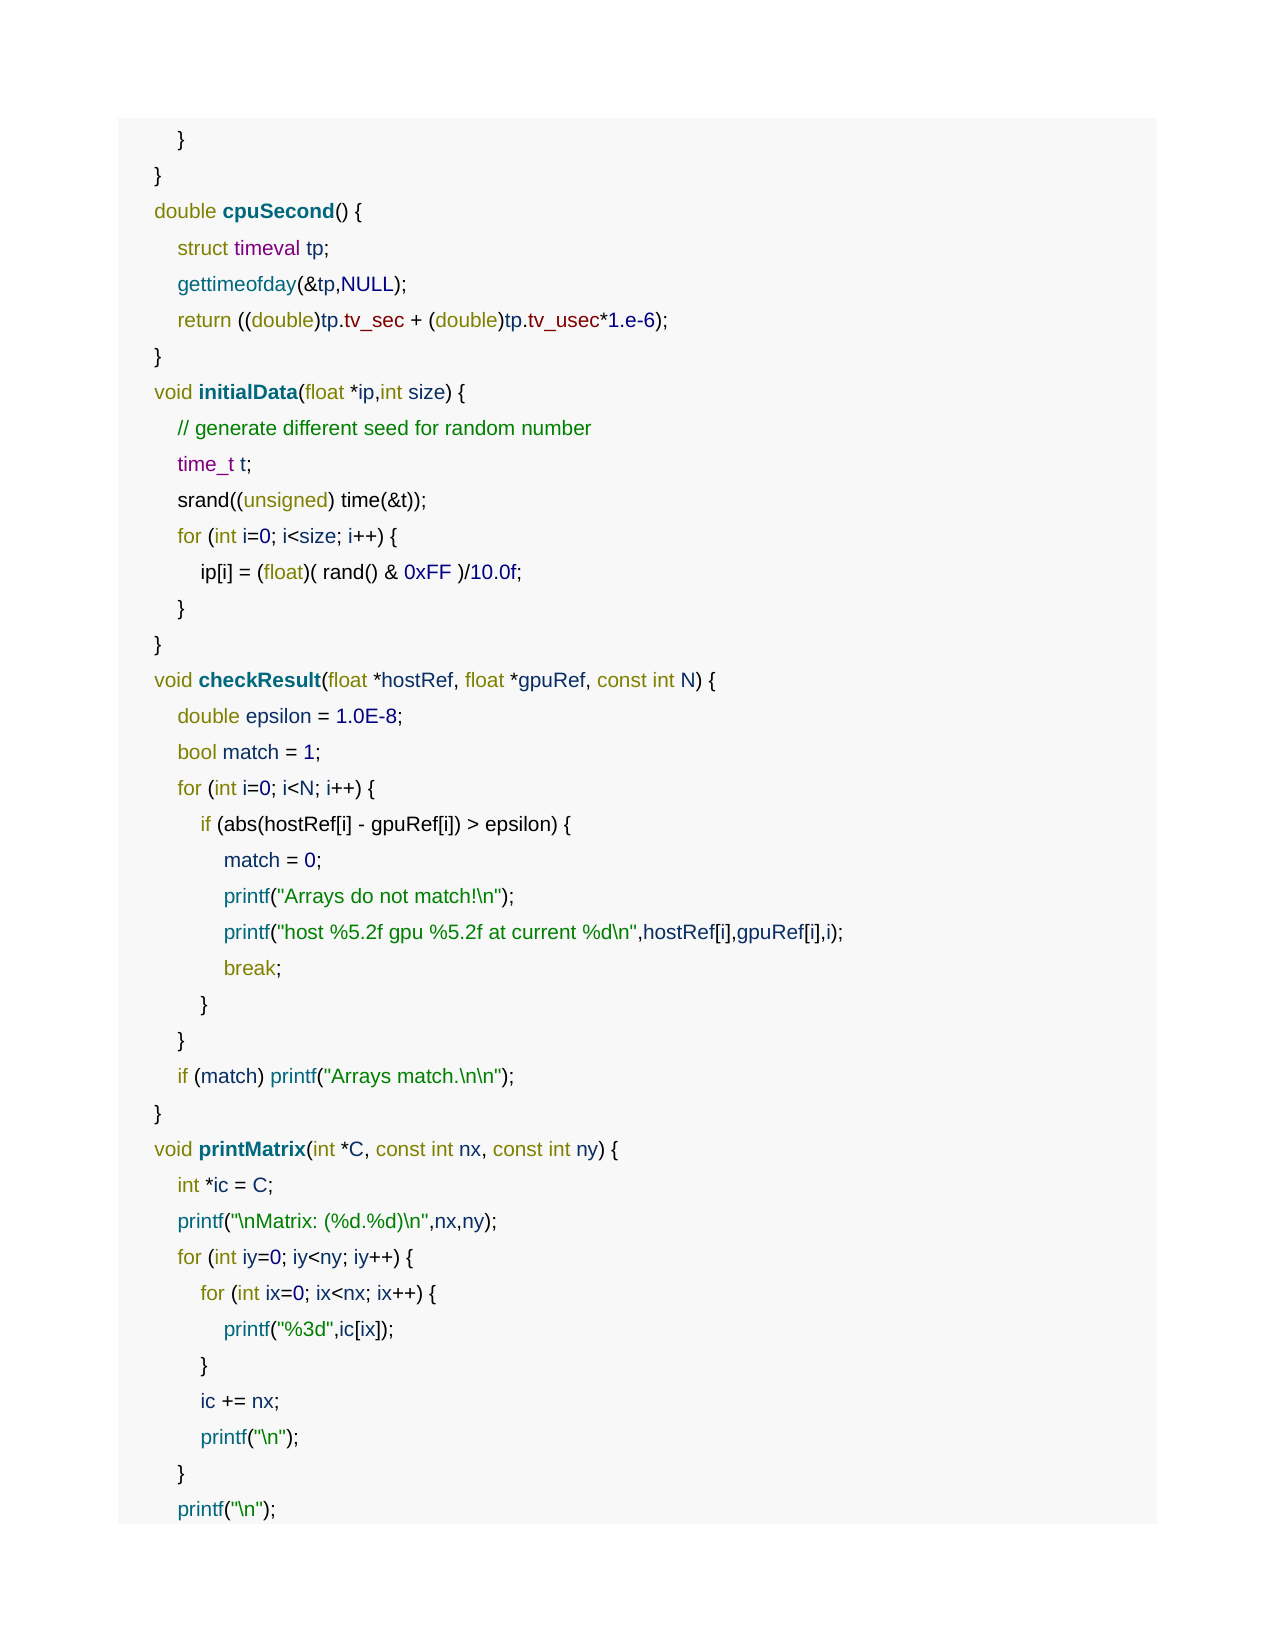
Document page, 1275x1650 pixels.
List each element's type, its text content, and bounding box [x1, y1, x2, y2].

text void initialData(float *ip,int size) { [118, 370, 1157, 406]
text } [118, 587, 1157, 623]
text } [118, 1019, 1157, 1055]
text double cpuSecond() { [118, 190, 1157, 226]
text printf("host %5.2f gpu %5.2f at current %d\n",hostRef[i],gpuRef[i],i); [118, 911, 1157, 947]
text printf("\n"); [118, 1416, 1157, 1452]
text } [118, 154, 1157, 190]
text bool match = 1; [118, 731, 1157, 767]
text } [118, 1452, 1157, 1488]
text double epsilon = 1.0E-8; [118, 695, 1157, 731]
text for (int i=0; i<size; i++) { [118, 514, 1157, 551]
text struct timeval tp; [118, 226, 1157, 262]
text return ((double)tp.tv_sec + (double)tp.tv_usec*1.e-6); [118, 298, 1157, 334]
text printf("\n"); [118, 1488, 1157, 1524]
text } [118, 623, 1157, 659]
text time_t t; [118, 442, 1157, 478]
text for (int ix=0; ix<nx; ix++) { [118, 1271, 1157, 1307]
text } [118, 1343, 1157, 1379]
text // generate different seed for random number [118, 406, 1157, 442]
text printf("Arrays do not match!\n"); [118, 875, 1157, 911]
text } [118, 334, 1157, 370]
text for (int i=0; i<N; i++) { [118, 767, 1157, 803]
text srand((unsigned) time(&t)); [118, 478, 1157, 514]
text for (int iy=0; iy<ny; iy++) { [118, 1235, 1157, 1271]
text int *ic = C; [118, 1163, 1157, 1199]
text ip[i] = (float)( rand() & 0xFF )/10.0f; [118, 551, 1157, 587]
text } [118, 983, 1157, 1019]
text ic += nx; [118, 1379, 1157, 1416]
text printf("%3d",ic[ix]); [118, 1307, 1157, 1343]
text } [118, 118, 1157, 154]
text if (match) printf("Arrays match.\n\n"); [118, 1055, 1157, 1091]
text if (abs(hostRef[i] - gpuRef[i]) > epsilon) { [118, 803, 1157, 839]
text gettimeofday(&tp,NULL); [118, 262, 1157, 298]
text } [118, 1091, 1157, 1127]
text void checkResult(float *hostRef, float *gpuRef, const int N) { [118, 659, 1157, 695]
text printf("\nMatrix: (%d.%d)\n",nx,ny); [118, 1199, 1157, 1235]
text match = 0; [118, 839, 1157, 875]
text break; [118, 947, 1157, 983]
text void printMatrix(int *C, const int nx, const int ny) { [118, 1127, 1157, 1163]
